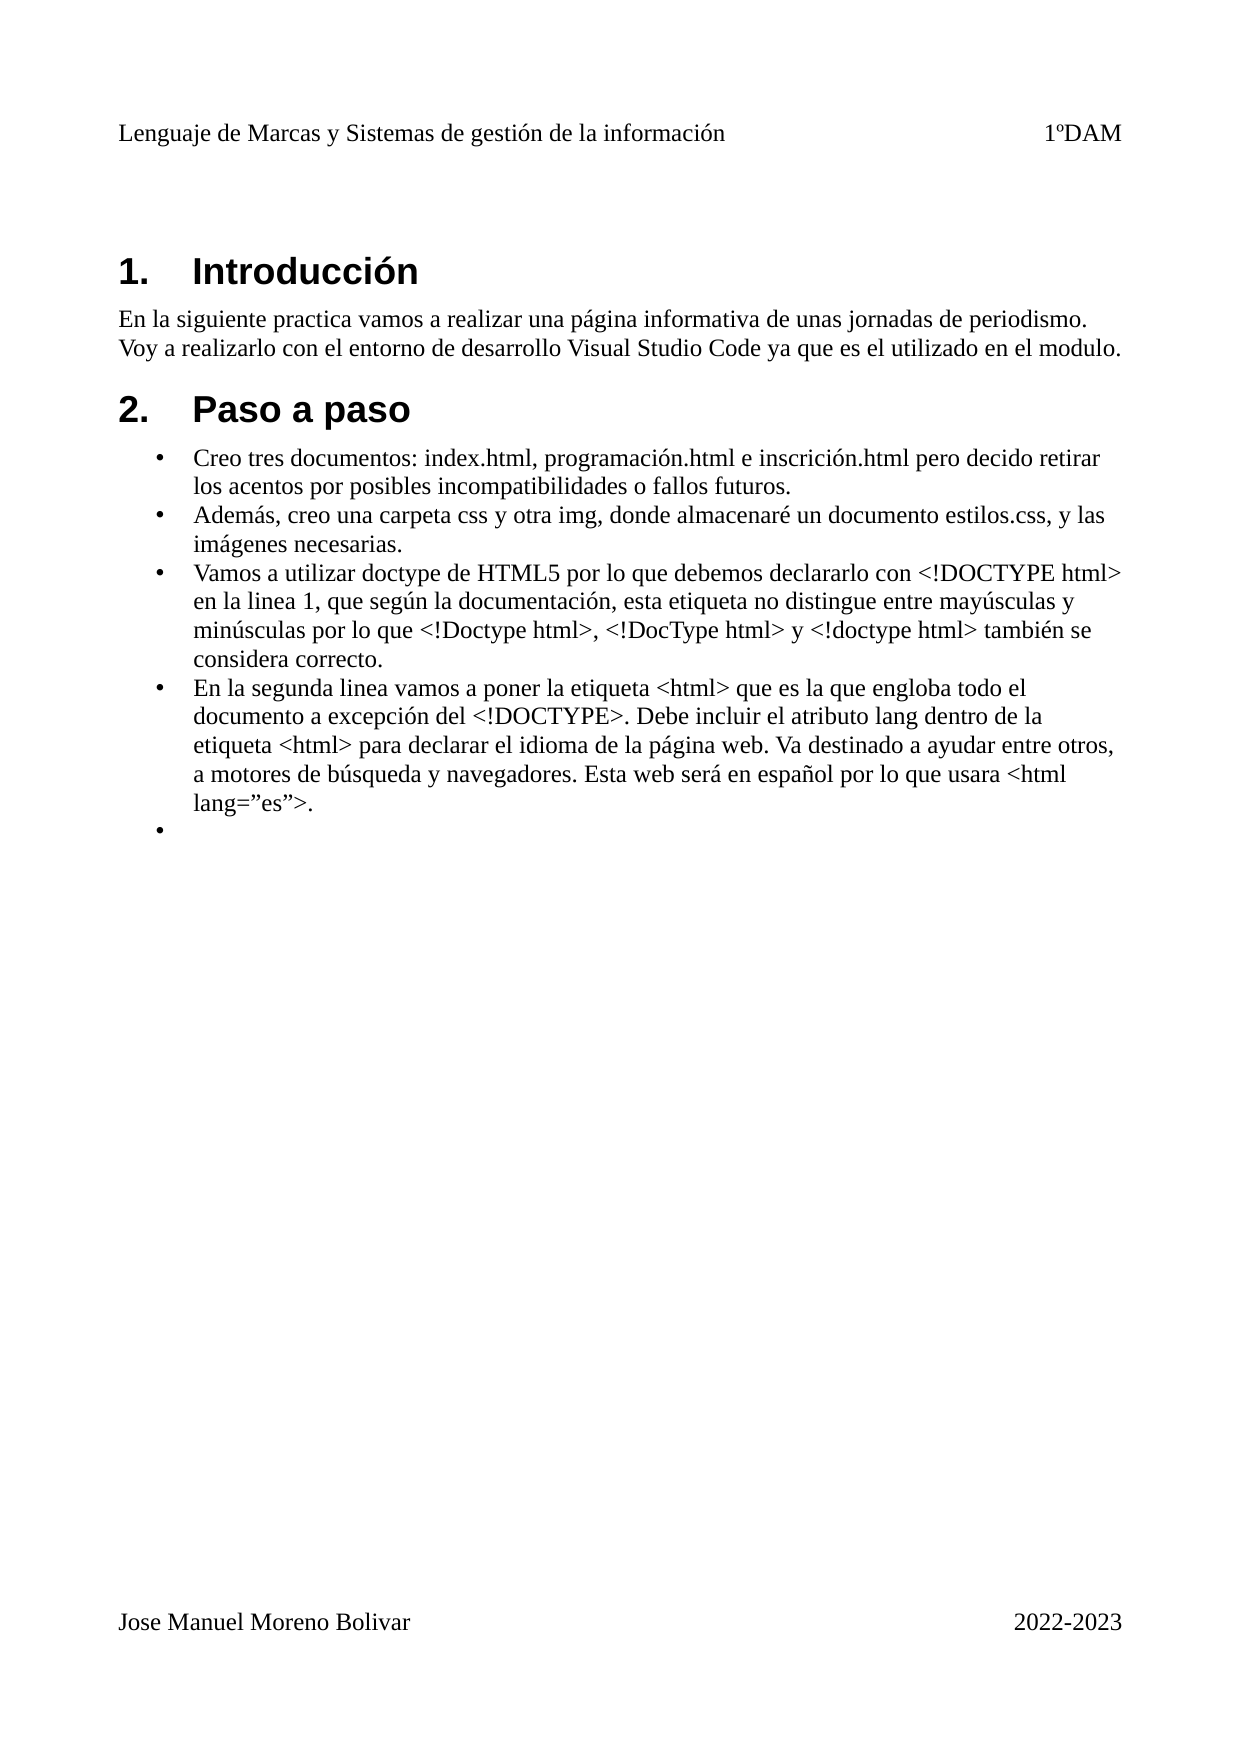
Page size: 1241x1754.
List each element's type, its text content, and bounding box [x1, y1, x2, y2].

list Además, creo una carpeta css y otra img, donde almacenaré un documento estilos.css, y las imágenes necesarias. [156, 500, 1122, 558]
list Creo tres documentos: index.html, programación.html e inscrición.html pero decido retirar los acentos por posibles incompatibilidades o fallos futuros. [156, 443, 1122, 500]
subtitle 1. Introducción [118, 249, 1122, 292]
list Vamos a utilizar doctype de HTML5 por lo que debemos declararlo con <!DOCTYPE html> en la linea 1, que según la documentación, esta etiqueta no distingue entre mayúsculas y minúsculas por lo que <!Doctype html>, <!DocType html> y <!doctype html> también se considera correcto. [156, 558, 1122, 673]
text En la siguiente practica vamos a realizar una página informativa de unas jornadas de periodismo. Voy a realizarlo con el entorno de desarrollo Visual Studio Code ya que es el utilizado en el modulo. [118, 304, 1122, 362]
list En la segunda linea vamos a poner la etiqueta <html> que es la que engloba todo el documento a excepción del <!DOCTYPE>. Debe incluir el atributo lang dentro de la etiqueta <html> para declarar el idioma de la página web. Va destinado a ayudar entre otros, a motores de búsqueda y navegadores. Esta web será en español por lo que usara <html lang=”es”>. [156, 673, 1122, 816]
subtitle 2. Paso a paso [118, 387, 1122, 430]
